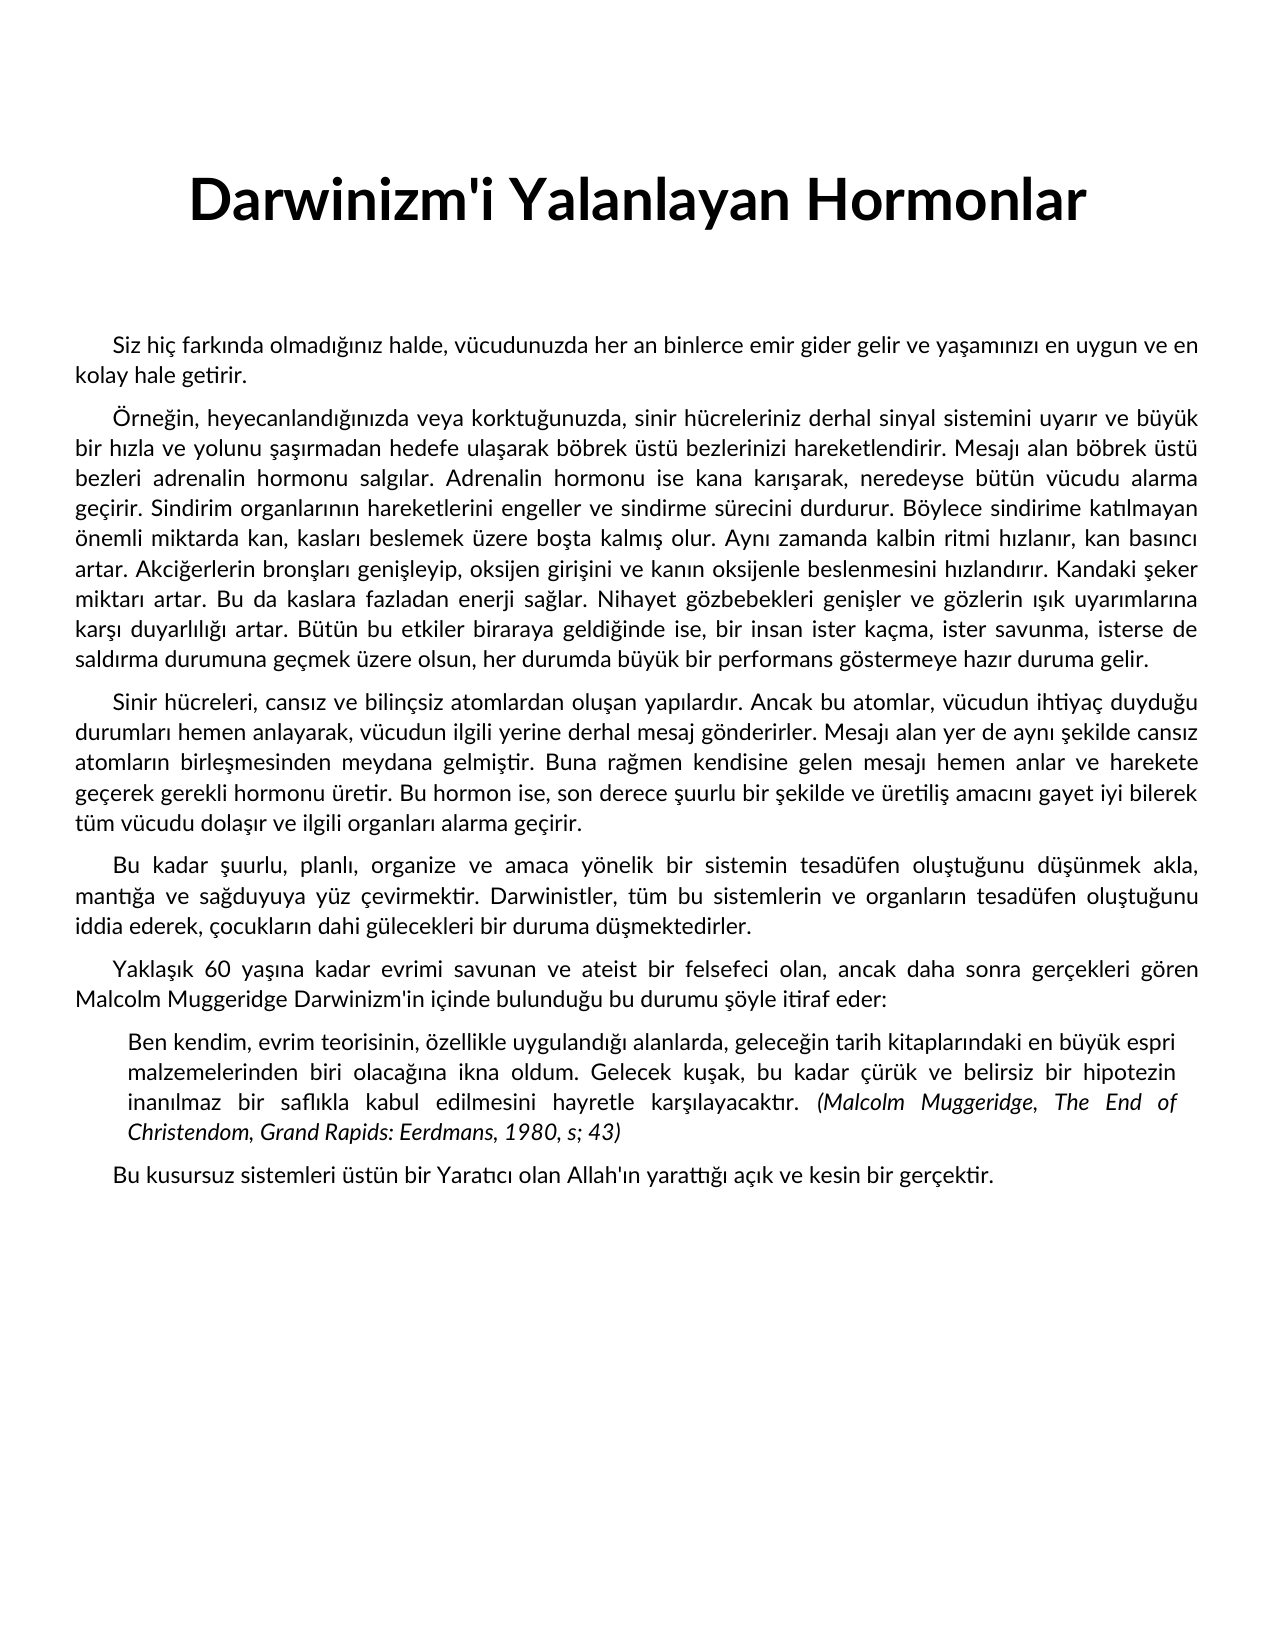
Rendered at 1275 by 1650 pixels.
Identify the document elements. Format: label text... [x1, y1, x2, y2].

text Siz hiç farkında olmadığınız halde, vücudunuzda her an binlerce emir gider gelir ve yaşamınızı en uygun ve en kolay hale getirir. [75, 330, 1200, 388]
text Bu kadar şuurlu, planlı, organize ve amaca yönelik bir sistemin tesadüfen oluştuğunu düşünmek akla, mantığa ve sağduyuya yüz çevirmektir. Darwinistler, tüm bu sistemlerin ve organların tesadüfen oluştuğunu iddia ederek, çocukların dahi gülecekleri bir duruma düşmektedirler. [75, 851, 1200, 939]
subtitle Darwinizm'i Yalanlayan Hormonlar [75, 162, 1200, 232]
text Bu kusursuz sistemleri üstün bir Yaratıcı olan Allah'ın yarattığı açık ve kesin bir gerçektir. [75, 1161, 1200, 1188]
text Örneğin, heyecanlandığınızda veya korktuğunuzda, sinir hücreleriniz derhal sinyal sistemini uyarır ve büyük bir hızla ve yolunu şaşırmadan hedefe ulaşarak böbrek üstü bezlerinizi hareketlendirir. Mesajı alan böbrek üstü bezleri adrenalin hormonu salgılar. Adrenalin hormonu ise kana karışarak, neredeyse bütün vücudu alarma geçirir. Sindirim organlarının hareketlerini engeller ve sindirme sürecini durdurur. Böylece sindirime katılmayan önemli miktarda kan, kasları beslemek üzere boşta kalmış olur. Aynı zamanda kalbin ritmi hızlanır, kan basıncı artar. Akciğerlerin bronşları genişleyip, oksijen girişini ve kanın oksijenle beslenmesini hızlandırır. Kandaki şeker miktarı artar. Bu da kaslara fazladan enerji sağlar. Nihayet gözbebekleri genişler ve gözlerin ışık uyarımlarına karşı duyarlılığı artar. Bütün bu etkiler biraraya geldiğinde ise, bir insan ister kaçma, ister savunma, isterse de saldırma durumuna geçmek üzere olsun, her durumda büyük bir performans göstermeye hazır duruma gelir. [75, 403, 1200, 672]
text Yaklaşık 60 yaşına kadar evrimi savunan ve ateist bir felsefeci olan, ancak daha sonra gerçekleri gören Malcolm Muggeridge Darwinizm'in içinde bulunduğu bu durumu şöyle itiraf eder: [75, 954, 1200, 1012]
text Ben kendim, evrim teorisinin, özellikle uygulandığı alanlarda, geleceğin tarih kitaplarındaki en büyük espri malzemelerinden biri olacağına ikna oldum. Gelecek kuşak, bu kadar çürük ve belirsiz bir hipotezin inanılmaz bir saflıkla kabul edilmesini hayretle karşılayacaktır. (Malcolm Muggeridge, The End of Christendom, Grand Rapids: Eerdmans, 1980, s; 43) [127, 1027, 1177, 1145]
text Sinir hücreleri, cansız ve bilinçsiz atomlardan oluşan yapılardır. Ancak bu atomlar, vücudun ihtiyaç duyduğu durumları hemen anlayarak, vücudun ilgili yerine derhal mesaj gönderirler. Mesajı alan yer de aynı şekilde cansız atomların birleşmesinden meydana gelmiştir. Buna rağmen kendisine gelen mesajı hemen anlar ve harekete geçerek gerekli hormonu üretir. Bu hormon ise, son derece şuurlu bir şekilde ve üretiliş amacını gayet iyi bilerek tüm vücudu dolaşır ve ilgili organları alarma geçirir. [75, 688, 1200, 836]
